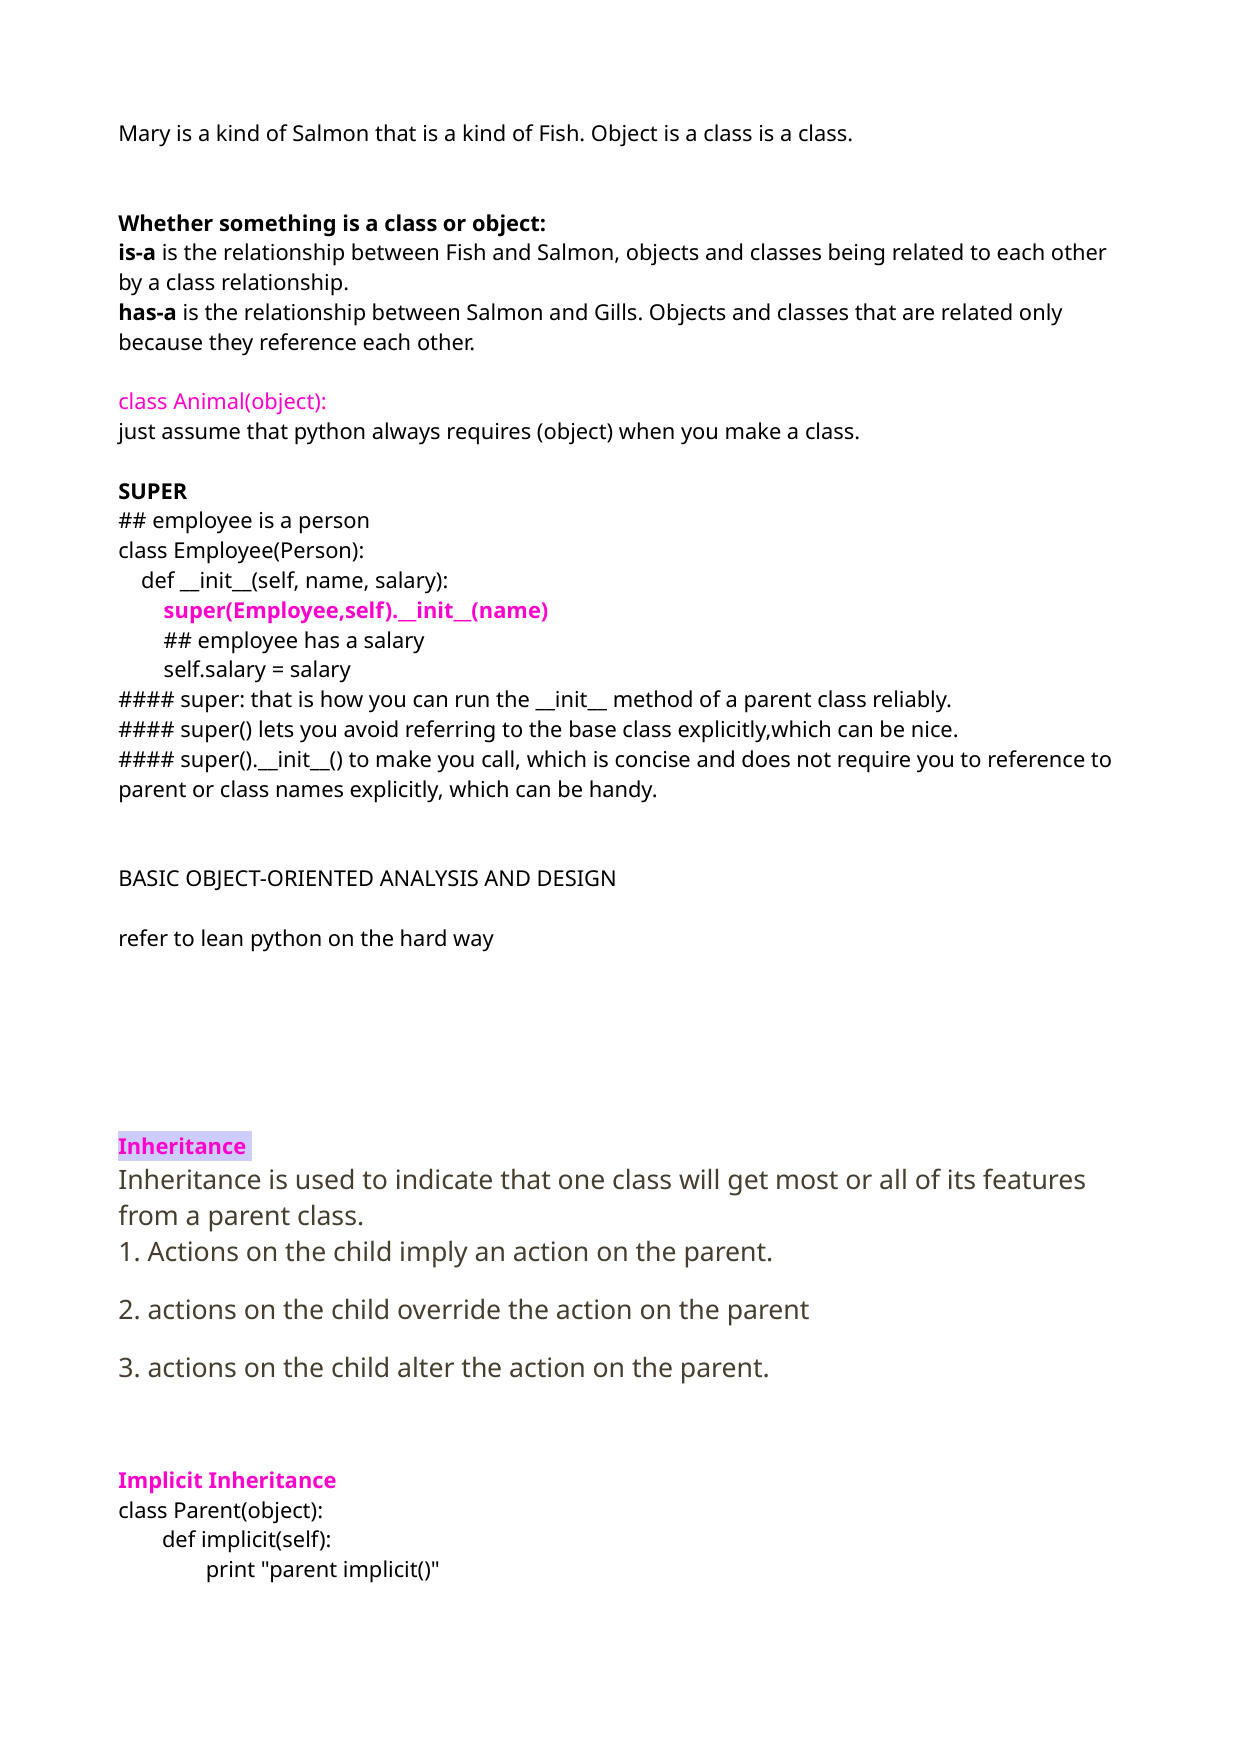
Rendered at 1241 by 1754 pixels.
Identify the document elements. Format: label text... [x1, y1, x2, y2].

text BASIC OBJECT-ORIENTED ANALYSIS AND DESIGN [118, 863, 1122, 893]
text ## employee has a salary [118, 624, 1122, 654]
text is-a is the relationship between Fish and Salmon, objects and classes being related to each other by a class relationship. [118, 237, 1122, 297]
text SUPER [118, 476, 1122, 505]
text #### super: that is how you can run the __init__ method of a parent class reliably. [118, 684, 1122, 714]
text 3. actions on the child alter the action on the parent. [118, 1349, 1122, 1385]
text #### super().__init__() to make you call, which is concise and does not require you to reference to parent or class names explicitly, which can be handy. [118, 744, 1122, 803]
text Inheritance [118, 1131, 1122, 1161]
text Mary is a kind of Salmon that is a kind of Fish. Object is a class is a class. [118, 118, 1122, 148]
text super(Employee,self).__init__(name) [118, 595, 1122, 624]
text Whether something is a class or object: [118, 207, 1122, 237]
text has-a is the relationship between Salmon and Gills. Objects and classes that are related only because they reference each other. [118, 297, 1122, 356]
text 1. Actions on the child imply an action on the parent. [118, 1233, 1122, 1269]
text class Employee(Person): [118, 535, 1122, 565]
text class Animal(object): [118, 386, 1122, 416]
text def __init__(self, name, salary): [118, 565, 1122, 595]
text def implicit(self): [118, 1524, 1122, 1554]
text just assume that python always requires (object) when you make a class. [118, 416, 1122, 446]
text 2. actions on the child override the action on the parent [118, 1291, 1122, 1327]
text ## employee is a person [118, 505, 1122, 535]
text self.salary = salary [118, 654, 1122, 684]
text Inheritance is used to indicate that one class will get most or all of its features from a parent class. [118, 1161, 1122, 1233]
text print "parent implicit()" [118, 1554, 1122, 1584]
text refer to lean python on the hard way [118, 922, 1122, 952]
text Implicit Inheritance [118, 1465, 1122, 1494]
text class Parent(object): [118, 1494, 1122, 1524]
text #### super() lets you avoid referring to the base class explicitly,which can be nice. [118, 714, 1122, 744]
